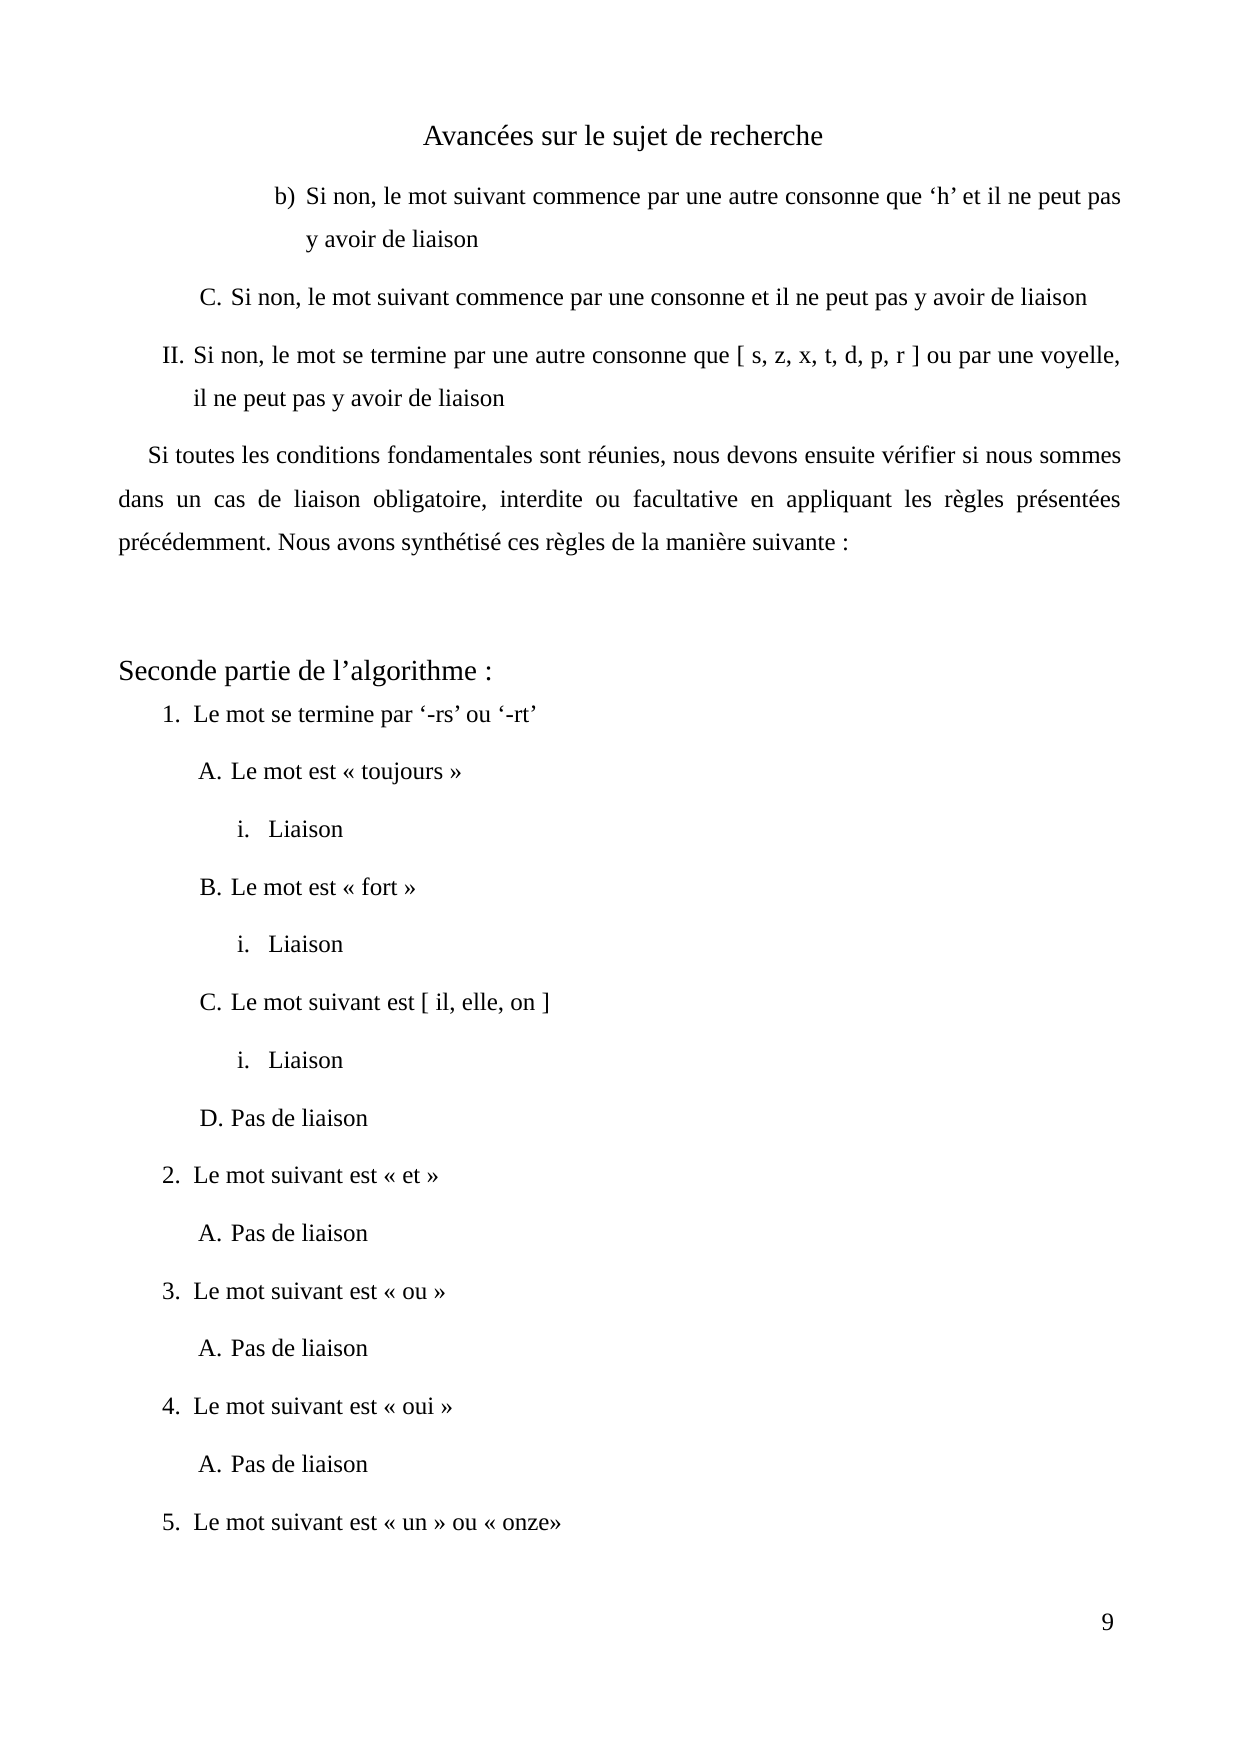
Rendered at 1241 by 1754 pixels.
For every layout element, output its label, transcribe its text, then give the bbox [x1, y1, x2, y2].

list Liaison [231, 929, 1122, 958]
list Si non, le mot suivant commence par une consonne et il ne peut pas y avoir de liaison [193, 282, 1122, 311]
list Liaison [231, 1045, 1122, 1074]
list Le mot est « toujours » [193, 756, 1122, 785]
list Le mot suivant est « oui » [156, 1391, 1122, 1420]
text Si toutes les conditions fondamentales sont réunies, nous devons ensuite vérifier si nous sommes dans un cas de liaison obligatoire, interdite ou facultative en appliquant les règles présentées précédemment. Nous avons synthétisé ces règles de la manière suivante : [118, 441, 1122, 556]
list Si non, le mot suivant commence par une autre consonne que ‘h’ et il ne peut pas y avoir de liaison [268, 181, 1122, 253]
list Le mot suivant est « et » [156, 1160, 1122, 1189]
subtitle Seconde partie de l’algorithme : [118, 653, 1122, 686]
list Le mot suivant est [ il, elle, on ] [193, 987, 1122, 1016]
list Le mot suivant est « ou » [156, 1276, 1122, 1304]
list Pas de liaison [193, 1333, 1122, 1362]
list Liaison [231, 814, 1122, 843]
list Pas de liaison [193, 1449, 1122, 1478]
list Le mot se termine par ‘-rs’ ou ‘-rt’ [156, 699, 1122, 727]
list Si non, le mot se termine par une autre consonne que [ s, z, x, t, d, p, r ] ou par une voyelle, il ne peut pas y avoir de liaison [156, 340, 1122, 412]
list Pas de liaison [193, 1218, 1122, 1247]
list Le mot suivant est « un » ou « onze» [156, 1507, 1122, 1535]
list Le mot est « fort » [193, 872, 1122, 901]
list Pas de liaison [193, 1103, 1122, 1131]
